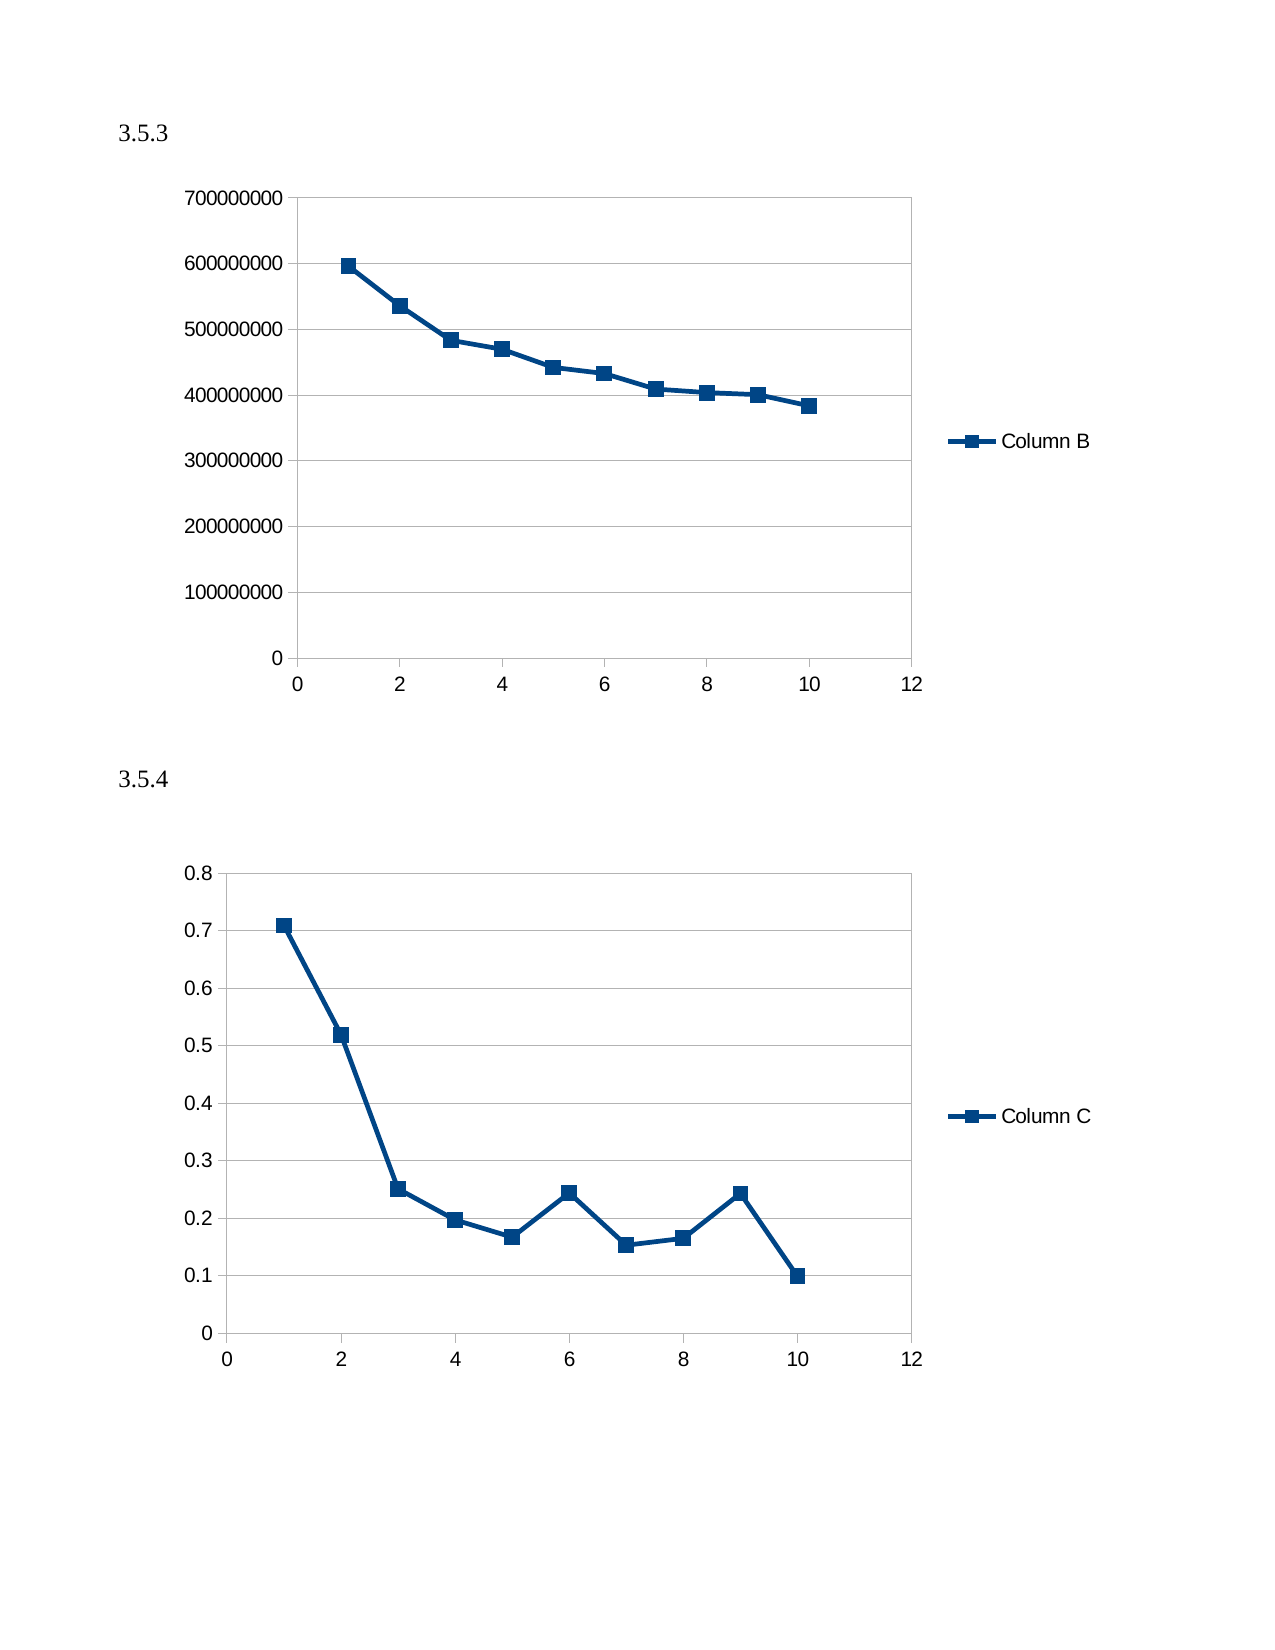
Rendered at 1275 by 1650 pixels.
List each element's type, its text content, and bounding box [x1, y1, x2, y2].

text 3.5.3 [118, 118, 1157, 147]
text 3.5.4 [118, 764, 1157, 793]
